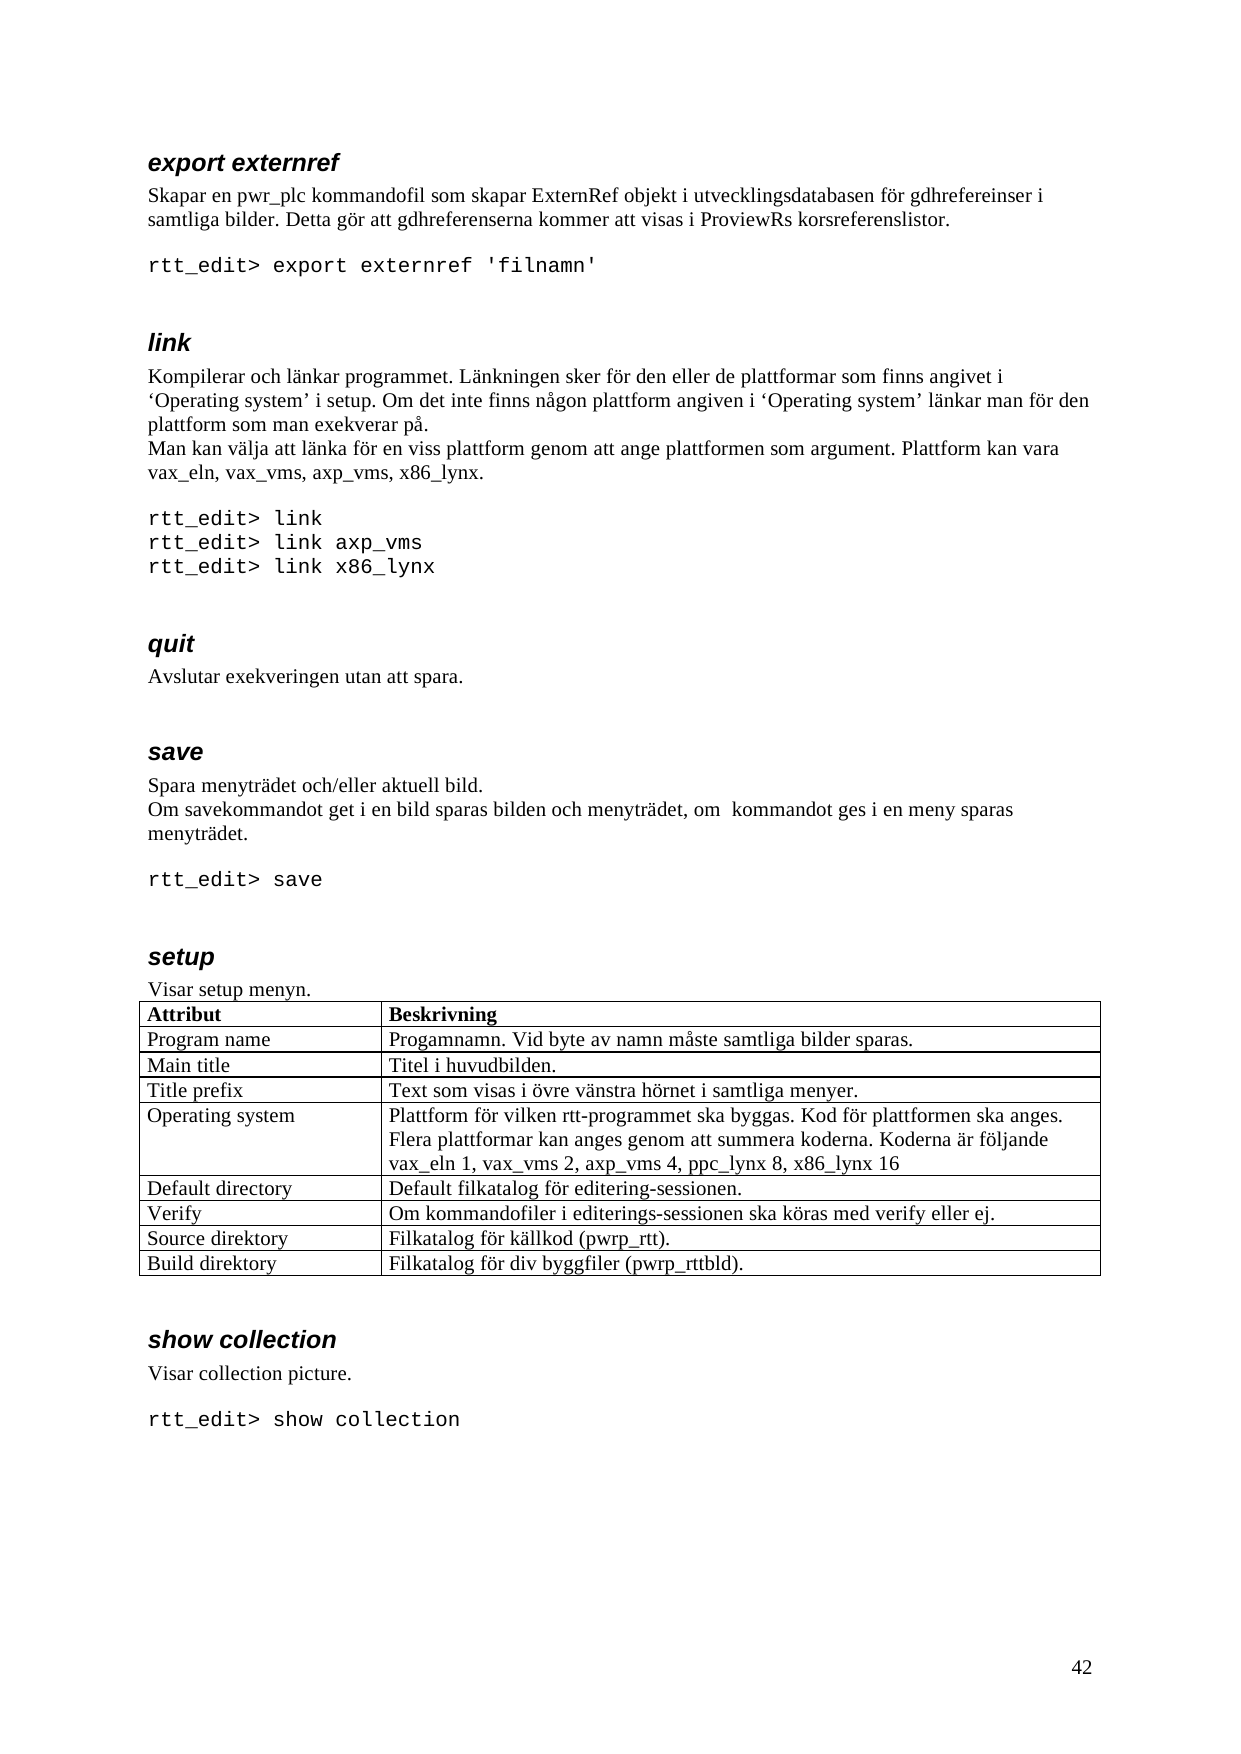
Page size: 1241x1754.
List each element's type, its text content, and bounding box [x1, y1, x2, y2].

table_header Attribut [140, 1002, 381, 1026]
text Skapar en pwr_plc kommandofil som skapar ExternRef objekt i utvecklingsdatabasen för gdhrefereinser i samtliga bilder. Detta gör att gdhreferenserna kommer att visas i ProviewRs korsreferenslistor. [148, 183, 1093, 231]
text Spara menyträdet och/eller aktuell bild. [148, 772, 1093, 797]
subtitle setup [148, 942, 1093, 971]
table_cell Program name [140, 1027, 381, 1051]
table_cell Progamnamn. Vid byte av namn måste samtliga bilder sparas. [382, 1027, 1100, 1051]
table_cell Operating system [140, 1103, 381, 1175]
table_cell Filkatalog för div byggfiler (pwrp_rttbld). [382, 1251, 1100, 1275]
table_cell Title prefix [140, 1078, 381, 1102]
table_cell Main title [140, 1053, 381, 1076]
table_cell Om kommandofiler i editerings-sessionen ska köras med verify eller ej. [382, 1201, 1100, 1225]
text Man kan välja att länka för en viss plattform genom att ange plattformen som argument. Plattform kan vara vax_eln, vax_vms, axp_vms, x86_lynx. [148, 436, 1093, 484]
table_cell Filkatalog för källkod (pwrp_rtt). [382, 1226, 1100, 1250]
text Avslutar exekveringen utan att spara. [148, 664, 1093, 688]
text rtt_edit> link x86_lynx [148, 556, 1093, 580]
subtitle show collection [148, 1325, 1093, 1354]
subtitle link [148, 328, 1093, 357]
table_cell Titel i huvudbilden. [382, 1053, 1100, 1076]
text Visar collection picture. [148, 1361, 1093, 1385]
text Om savekommandot get i en bild sparas bilden och menyträdet, om kommandot ges i en meny sparas menyträdet. [148, 797, 1093, 845]
table_cell Default filkatalog för editering-sessionen. [382, 1176, 1100, 1200]
text rtt_edit> show collection [148, 1409, 1093, 1433]
table_cell Build direktory [140, 1251, 381, 1275]
table_header Beskrivning [382, 1002, 1100, 1026]
text Visar setup menyn. [148, 977, 1093, 1001]
text rtt_edit> save [148, 869, 1093, 893]
subtitle quit [148, 629, 1093, 658]
text rtt_edit> link [148, 508, 1093, 532]
table_cell Plattform för vilken rtt-programmet ska byggas. Kod för plattformen ska anges. Flera plattformar kan anges genom att summera koderna. Koderna är följande vax_eln 1, vax_vms 2, axp_vms 4, ppc_lynx 8, x86_lynx 16 [382, 1103, 1100, 1175]
text rtt_edit> export externref 'filnamn' [148, 255, 1093, 279]
table_cell Source direktory [140, 1226, 381, 1250]
subtitle save [148, 737, 1093, 766]
table_cell Verify [140, 1201, 381, 1225]
table_cell Text som visas i övre vänstra hörnet i samtliga menyer. [382, 1078, 1100, 1102]
subtitle export externref [148, 148, 1093, 177]
table_cell Default directory [140, 1176, 381, 1200]
text rtt_edit> link axp_vms [148, 532, 1093, 556]
text Kompilerar och länkar programmet. Länkningen sker för den eller de plattformar som finns angivet i ‘Operating system’ i setup. Om det inte finns någon plattform angiven i ‘Operating system’ länkar man för den plattform som man exekverar på. [148, 363, 1093, 436]
